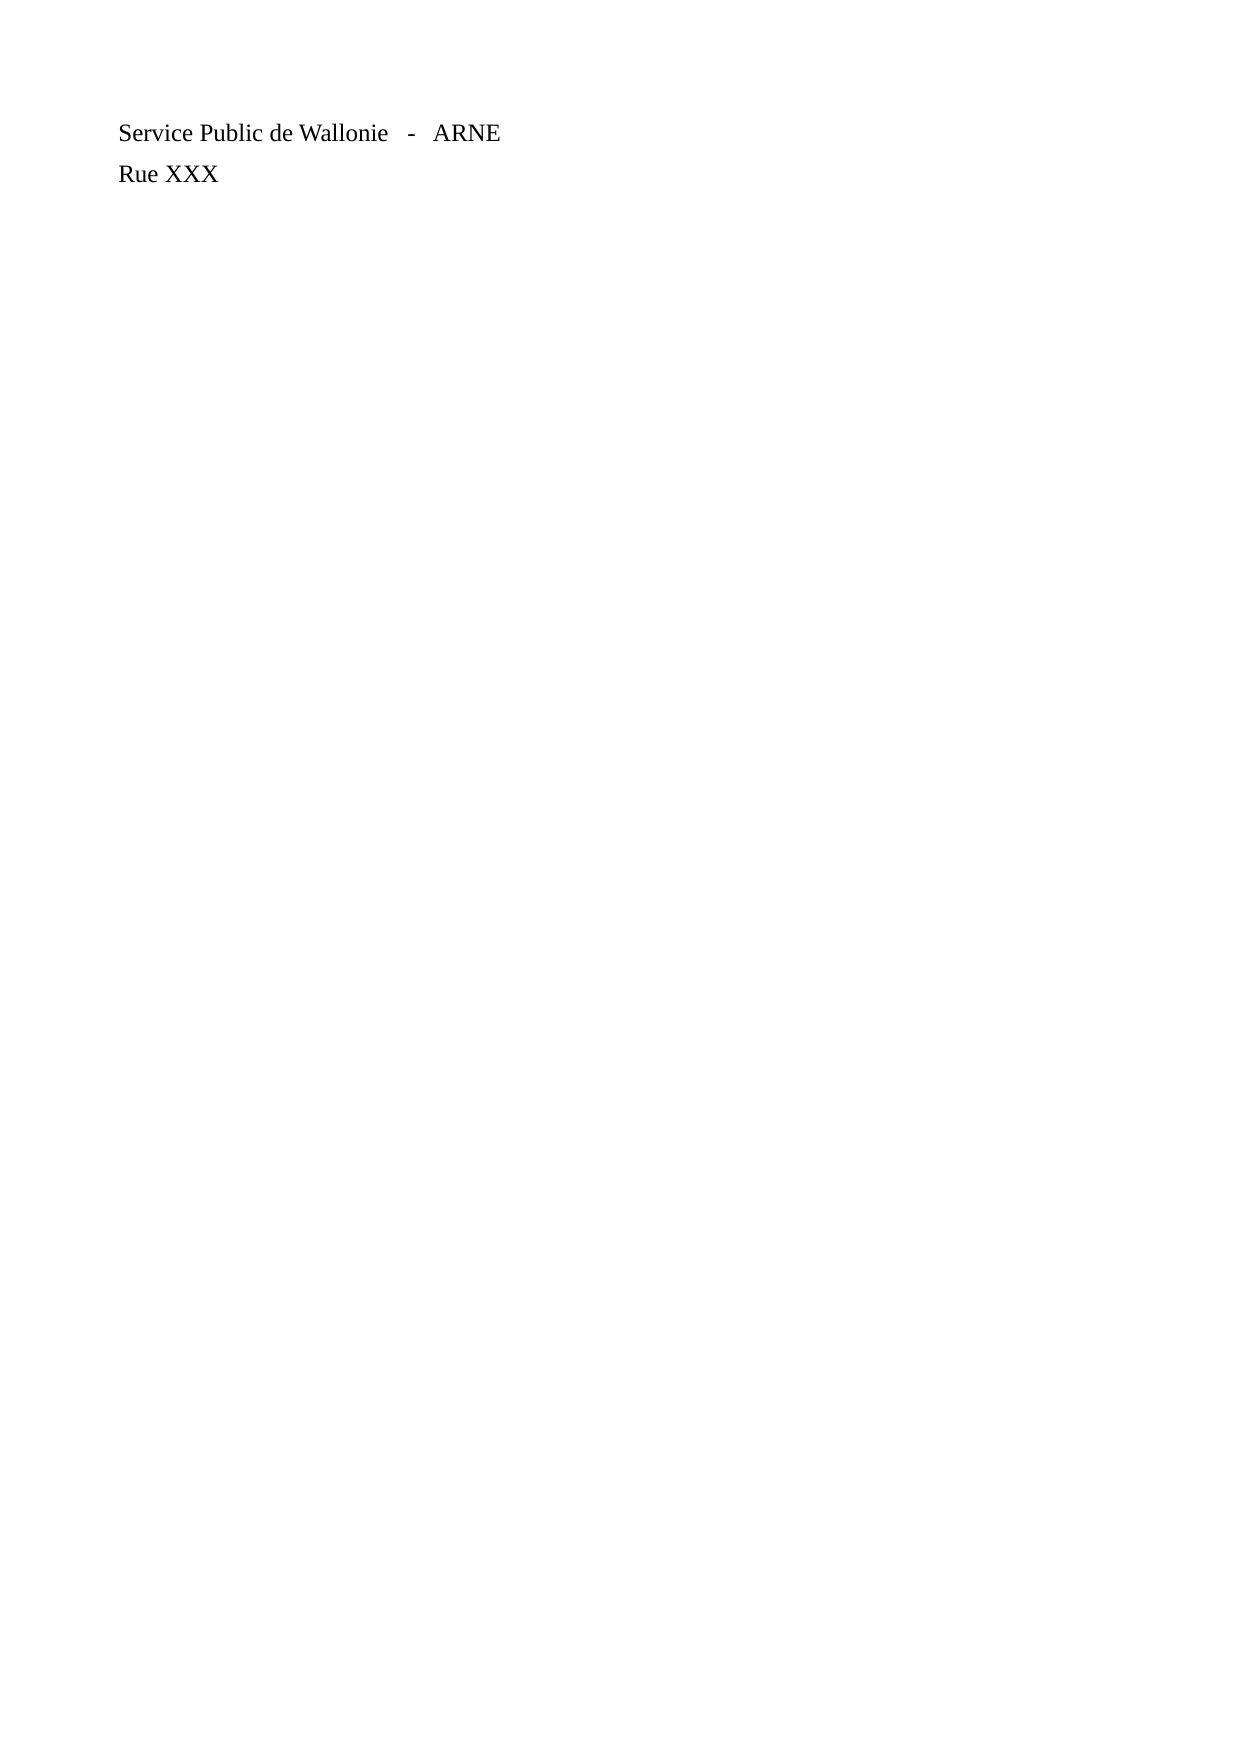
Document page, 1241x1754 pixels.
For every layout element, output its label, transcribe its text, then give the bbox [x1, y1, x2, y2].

text Service Public de Wallonie - ARNE [118, 118, 1122, 147]
text Rue XXX [118, 159, 1122, 188]
